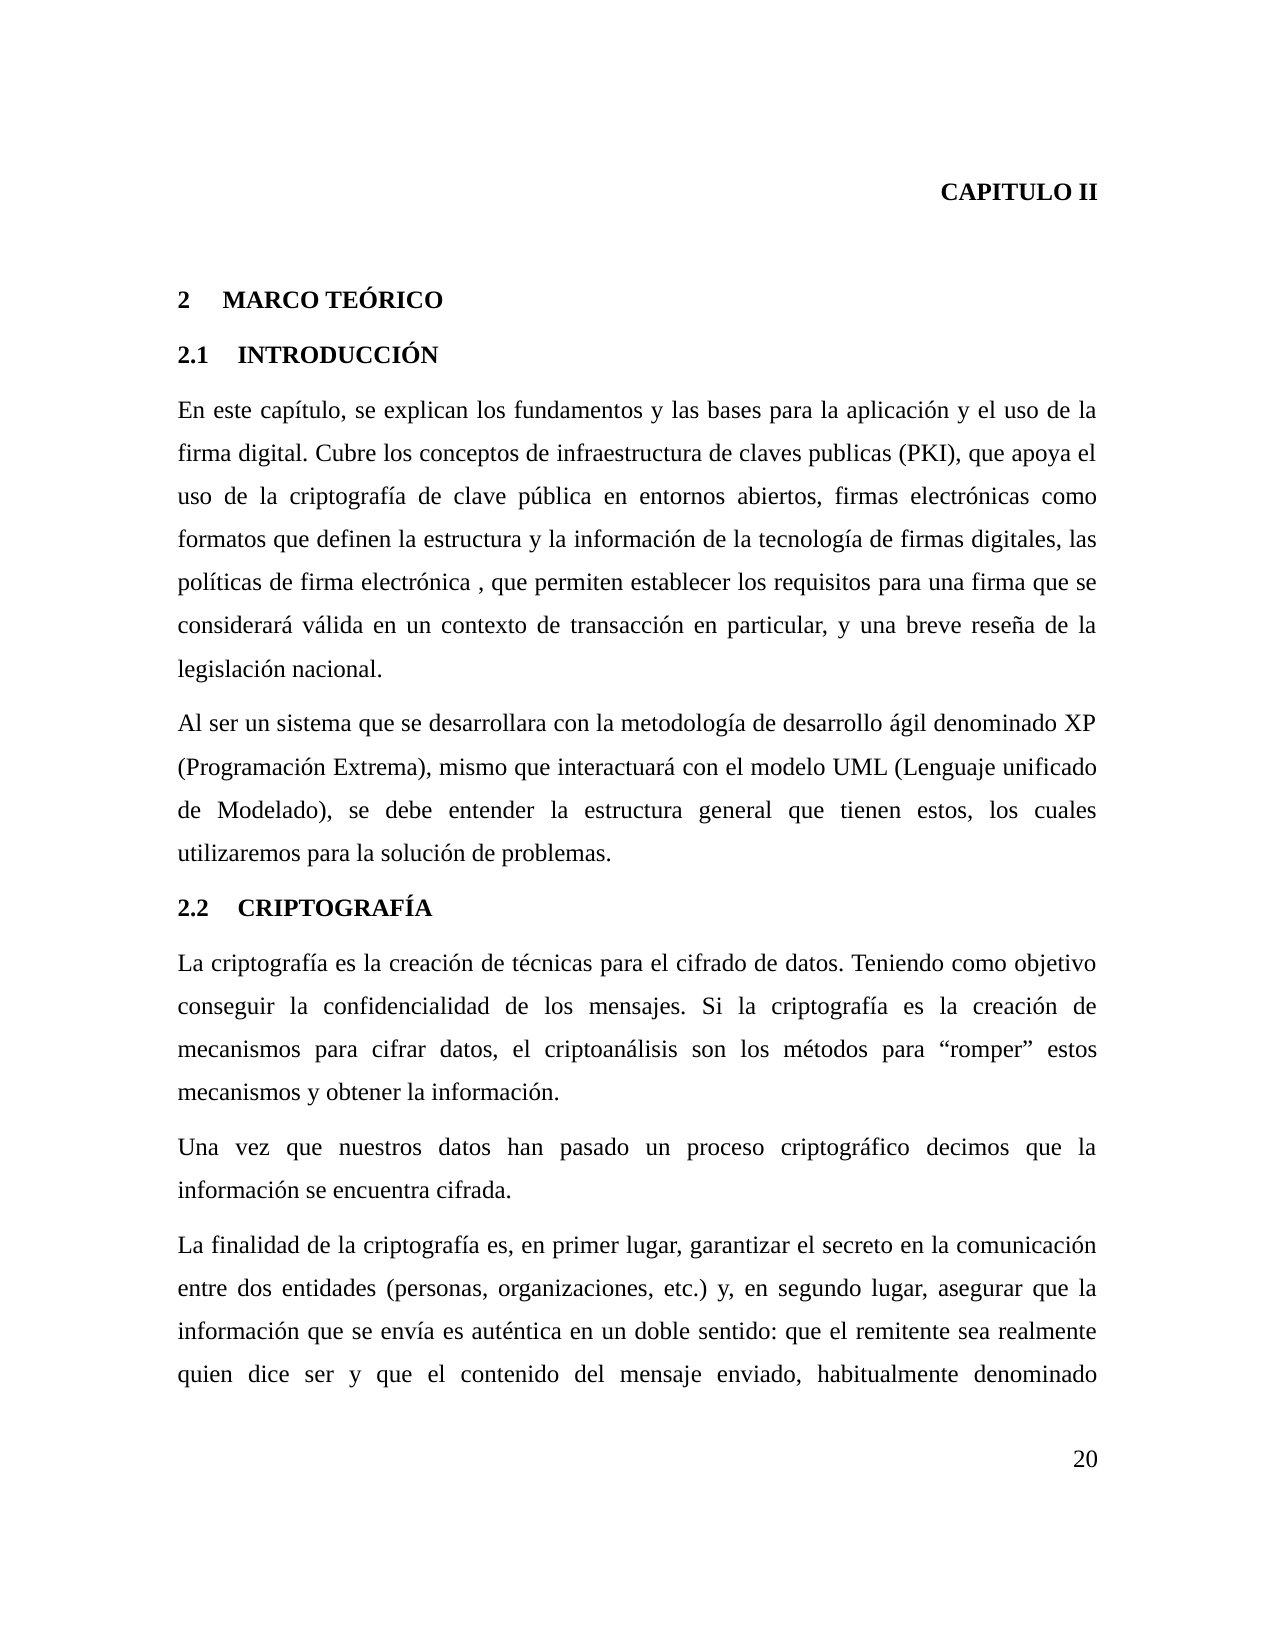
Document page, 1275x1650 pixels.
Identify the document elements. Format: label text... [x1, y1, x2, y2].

subtitle CAPITULO II [177, 177, 1098, 206]
text Una vez que nuestros datos han pasado un proceso criptográfico decimos que la información se encuentra cifrada. [177, 1132, 1098, 1204]
text Al ser un sistema que se desarrollara con la metodología de desarrollo ágil denominado XP (Programación Extrema), mismo que interactuará con el modelo UML (Lenguaje unificado de Modelado), se debe entender la estructura general que tienen estos, los cuales utilizaremos para la solución de problemas. [177, 708, 1098, 867]
subtitle CRIPTOGRAFÍA [177, 893, 1098, 922]
text En este capítulo, se explican los fundamentos y las bases para la aplicación y el uso de la firma digital. Cubre los conceptos de infraestructura de claves publicas (PKI), que apoya el uso de la criptografía de clave pública en entornos abiertos, firmas electrónicas como formatos que definen la estructura y la información de la tecnología de firmas digitales, las políticas de firma electrónica , que permiten establecer los requisitos para una firma que se considerará válida en un contexto de transacción en particular, y una breve reseña de la legislación nacional. [177, 395, 1098, 682]
text La criptografía es la creación de técnicas para el cifrado de datos. Teniendo como objetivo conseguir la confidencialidad de los mensajes. Si la criptografía es la creación de mecanismos para cifrar datos, el criptoanálisis son los métodos para “romper” estos mecanismos y obtener la información. [177, 948, 1098, 1106]
subtitle INTRODUCCIÓN [177, 340, 1098, 369]
text La finalidad de la criptografía es, en primer lugar, garantizar el secreto en la comunicación entre dos entidades (personas, organizaciones, etc.) y, en segundo lugar, asegurar que la información que se envía es auténtica en un doble sentido: que el remitente sea realmente quien dice ser y que el contenido del mensaje enviado, habitualmente denominado [177, 1230, 1098, 1388]
subtitle MARCO TEÓRICO [177, 285, 1098, 314]
